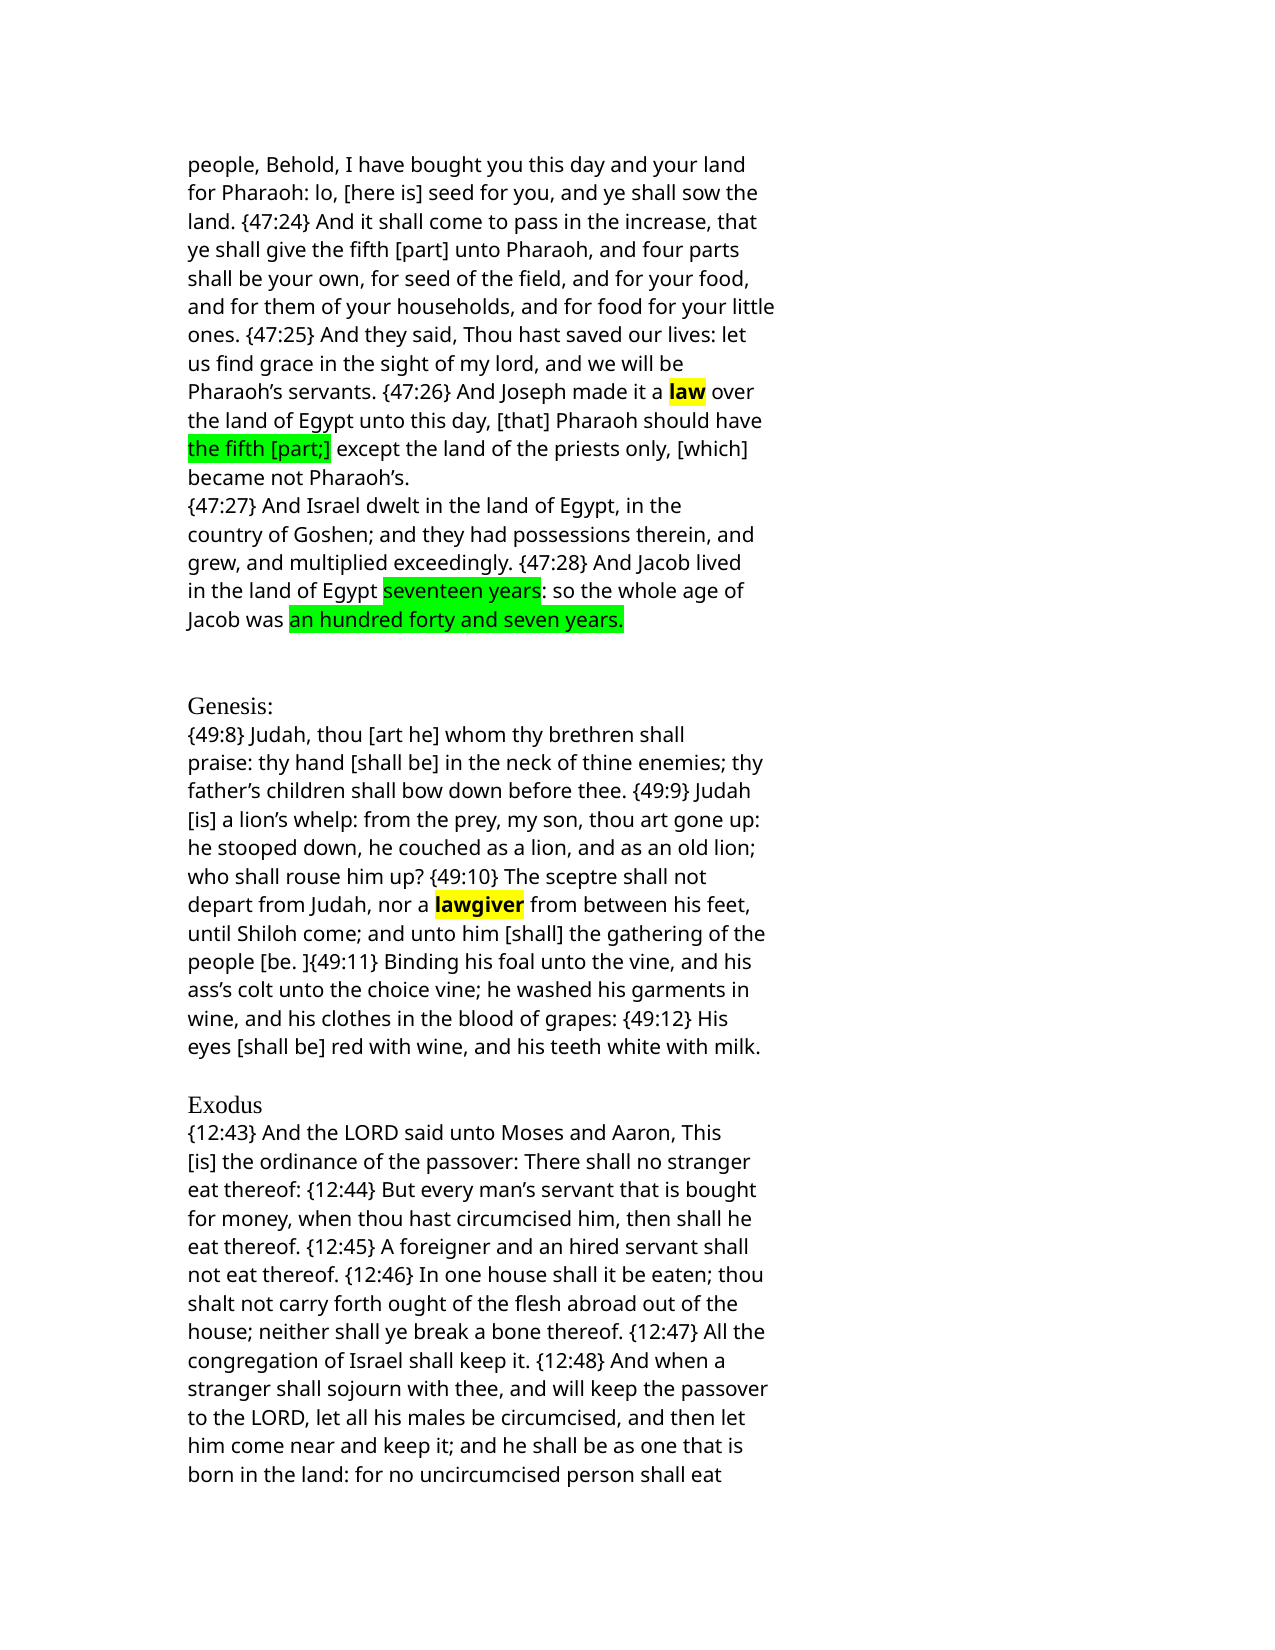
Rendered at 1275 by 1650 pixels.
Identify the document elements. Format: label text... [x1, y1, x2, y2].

text eyes [shall be] red with wine, and his teeth white with milk. [187, 1032, 1087, 1061]
text {12:43} And the LORD said unto Moses and Aaron, This [187, 1118, 1087, 1147]
text {47:27} And Israel dwelt in the land of Egypt, in the [187, 491, 1087, 520]
text him come near and keep it; and he shall be as one that is [187, 1431, 1087, 1460]
text for Pharaoh: lo, [here is] seed for you, and ye shall sow the [187, 178, 1087, 207]
text us find grace in the sight of my lord, and we will be [187, 349, 1087, 377]
text not eat thereof. {12:46} In one house shall it be eaten; thou [187, 1261, 1087, 1289]
text ye shall give the fifth [part] unto Pharaoh, and four parts [187, 235, 1087, 264]
text until Shiloh come; and unto him [shall] the gathering of the [187, 919, 1087, 947]
text country of Goshen; and they had possessions therein, and [187, 520, 1087, 548]
text born in the land: for no uncircumcised person shall eat [187, 1460, 1087, 1488]
text {49:8} Judah, thou [art he] whom thy brethren shall [187, 720, 1087, 748]
text and for them of your households, and for food for your little [187, 292, 1087, 321]
text land. {47:24} And it shall come to pass in the increase, that [187, 207, 1087, 235]
text eat thereof. {12:45} A foreigner and an hired servant shall [187, 1232, 1087, 1261]
text the land of Egypt unto this day, [that] Pharaoh should have [187, 406, 1087, 434]
text in the land of Egypt seventeen years: so the whole age of [187, 577, 1087, 605]
text eat thereof: {12:44} But every man’s servant that is bought [187, 1175, 1087, 1204]
text house; neither shall ye break a bone thereof. {12:47} All the [187, 1317, 1087, 1346]
text people [be. ]{49:11} Binding his foal unto the vine, and his [187, 947, 1087, 976]
text ones. {47:25} And they said, Thou hast saved our lives: let [187, 321, 1087, 349]
text congregation of Israel shall keep it. {12:48} And when a [187, 1346, 1087, 1374]
text the fifth [part;] except the land of the priests only, [which] [187, 434, 1087, 463]
text for money, when thou hast circumcised him, then shall he [187, 1204, 1087, 1232]
text he stooped down, he couched as a lion, and as an old lion; [187, 833, 1087, 862]
text Genesis: [187, 691, 1087, 720]
text shall be your own, for seed of the field, and for your food, [187, 264, 1087, 292]
text grew, and multiplied exceedingly. {47:28} And Jacob lived [187, 548, 1087, 577]
text became not Pharaoh’s. [187, 463, 1087, 491]
text Pharaoh’s servants. {47:26} And Joseph made it a law over [187, 377, 1087, 406]
text who shall rouse him up? {49:10} The sceptre shall not [187, 862, 1087, 890]
text ass’s colt unto the choice vine; he washed his garments in [187, 976, 1087, 1004]
text [is] a lion’s whelp: from the prey, my son, thou art gone up: [187, 805, 1087, 833]
text shalt not carry forth ought of the flesh abroad out of the [187, 1289, 1087, 1317]
text [is] the ordinance of the passover: There shall no stranger [187, 1147, 1087, 1175]
text praise: thy hand [shall be] in the neck of thine enemies; thy [187, 748, 1087, 777]
text father’s children shall bow down before thee. {49:9} Judah [187, 777, 1087, 805]
text people, Behold, I have bought you this day and your land [187, 150, 1087, 178]
text wine, and his clothes in the blood of grapes: {49:12} His [187, 1004, 1087, 1032]
text depart from Judah, nor a lawgiver from between his feet, [187, 890, 1087, 919]
text stranger shall sojourn with thee, and will keep the passover [187, 1374, 1087, 1403]
text Jacob was an hundred forty and seven years. [187, 605, 1087, 633]
text Exodus [187, 1090, 1087, 1118]
text to the LORD, let all his males be circumcised, and then let [187, 1403, 1087, 1431]
